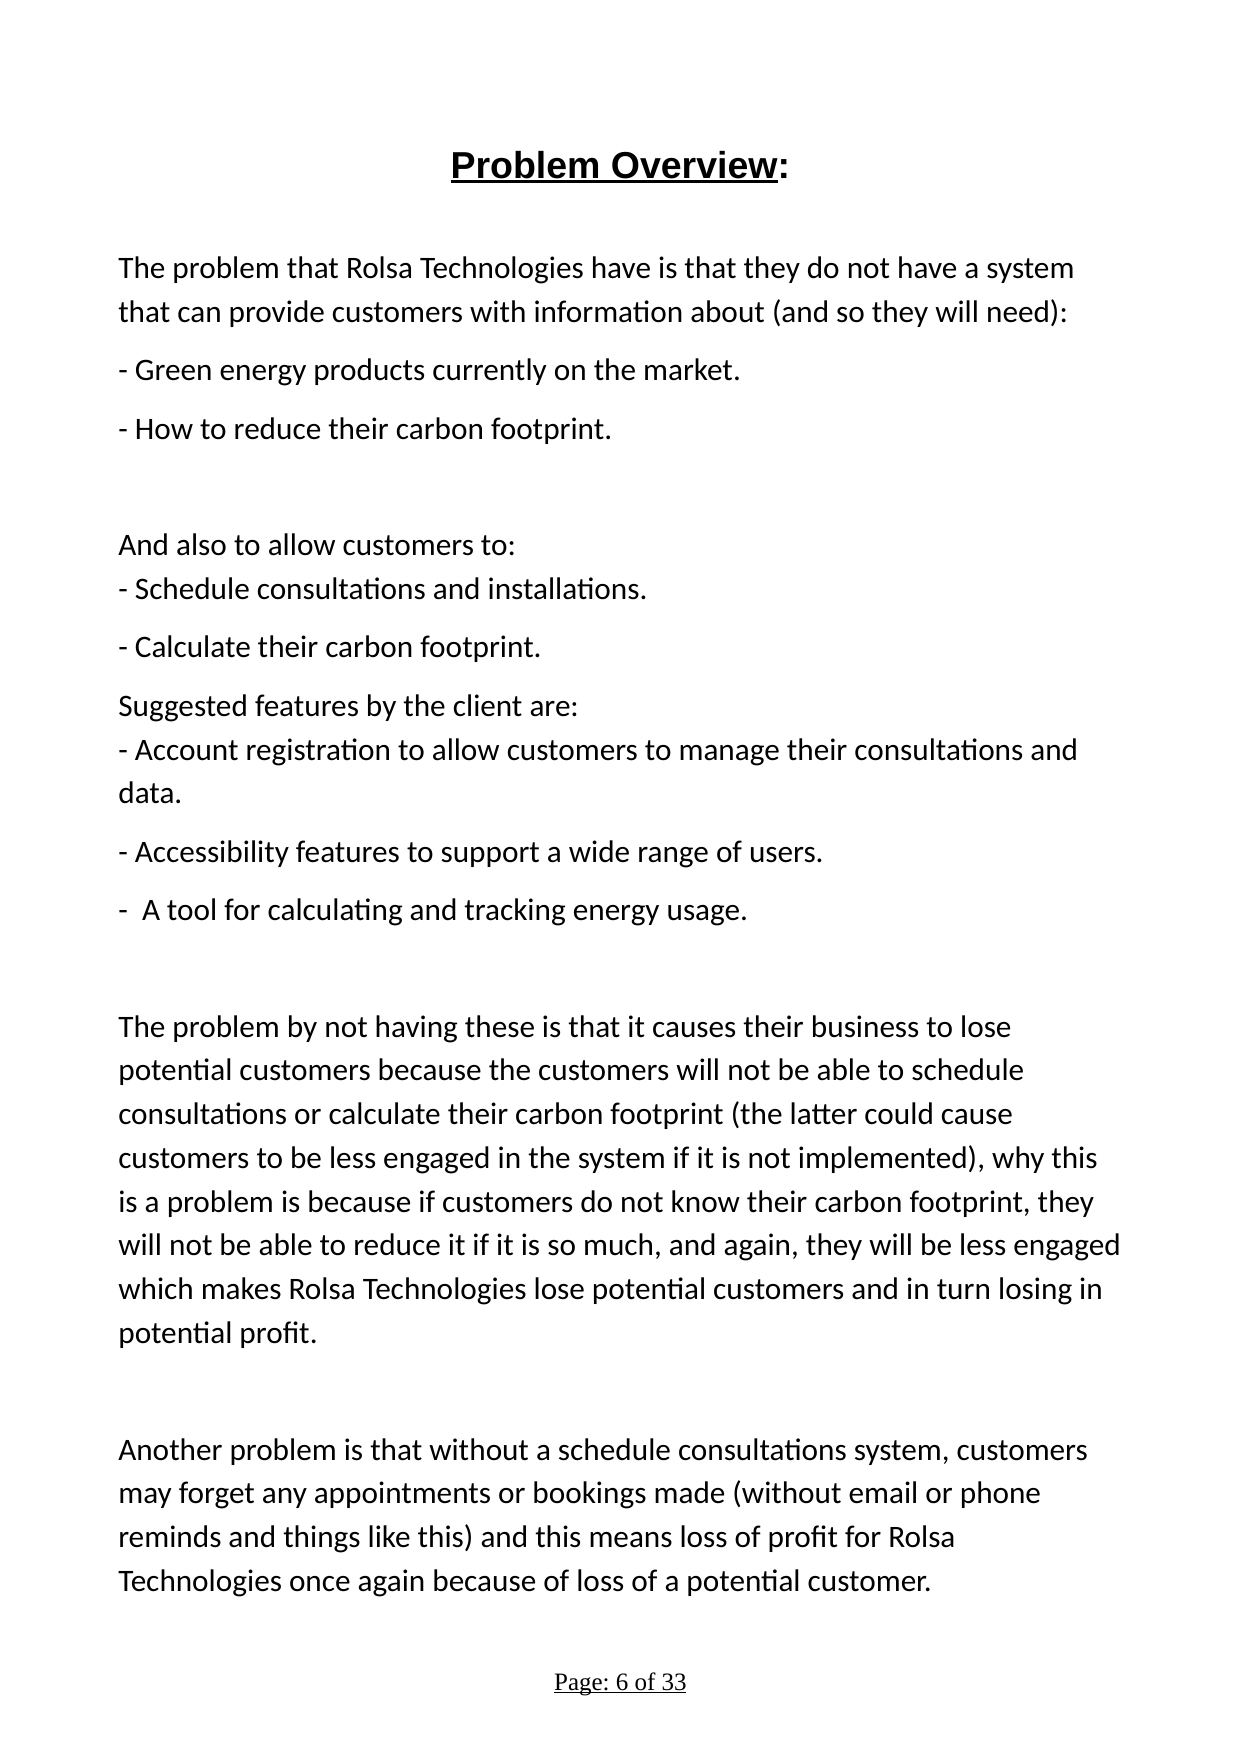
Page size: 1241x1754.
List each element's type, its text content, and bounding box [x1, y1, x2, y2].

text - Calculate their carbon footprint. [118, 627, 1122, 666]
text The problem by not having these is that it causes their business to lose potential customers because the customers will not be able to schedule consultations or calculate their carbon footprint (the latter could cause customers to be less engaged in the system if it is not implemented), why this is a problem is because if customers do not know their carbon footprint, they will not be able to reduce it if it is so much, and again, they will be less engaged which makes Rolsa Technologies lose potential customers and in turn losing in potential profit. [118, 1007, 1122, 1351]
text Another problem is that without a schedule consultations system, customers may forget any appointments or bookings made (without email or phone reminds and things like this) and this means loss of profit for Rolsa Technologies once again because of loss of a potential customer. [118, 1429, 1122, 1599]
subtitle Problem Overview: [118, 143, 1122, 186]
text Suggested features by the client are: - Account registration to allow customers to manage their consultations and data. [118, 686, 1122, 811]
text - Green energy products currently on the market. [118, 350, 1122, 388]
text - How to reduce their carbon footprint. [118, 409, 1122, 447]
text And also to allow customers to: - Schedule consultations and installations. [118, 525, 1122, 607]
text The problem that Rolsa Technologies have is that they do not have a system that can provide customers with information about (and so they will need): [118, 248, 1122, 330]
text - Accessibility features to support a wide range of users. [118, 832, 1122, 870]
text - A tool for calculating and tracking energy usage. [118, 890, 1122, 928]
